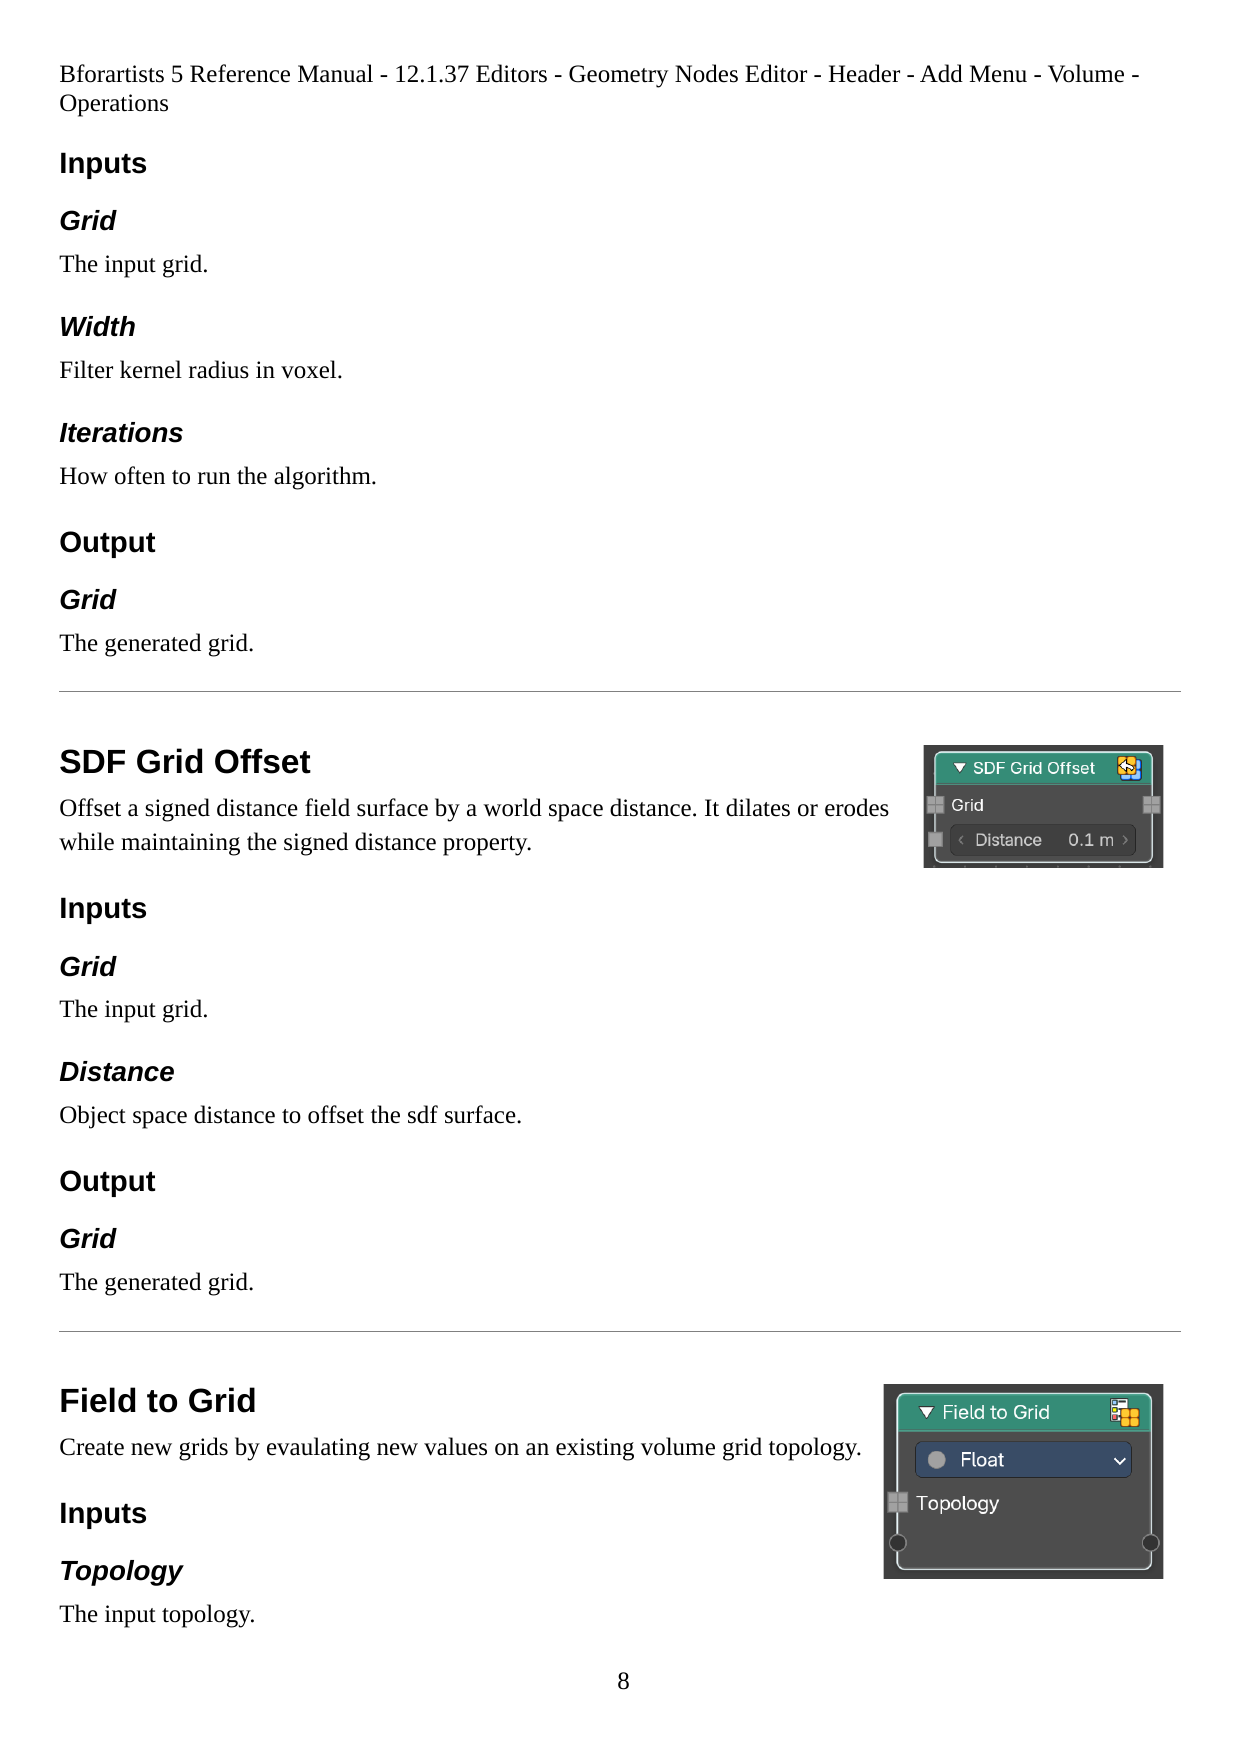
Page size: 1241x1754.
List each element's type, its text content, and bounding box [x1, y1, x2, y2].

text Object space distance to offset the sdf surface. [59, 1100, 1181, 1129]
subtitle Field to Grid [59, 1381, 1181, 1420]
text Offset a signed distance field surface by a world space distance. It dilates or erodes while maintaining the signed distance property. [59, 793, 923, 856]
subtitle Inputs [59, 146, 1181, 180]
text The input grid. [59, 994, 1181, 1023]
subtitle Grid [59, 950, 1181, 982]
subtitle SDF Grid Offset [59, 742, 1181, 781]
subtitle Output [59, 1164, 1181, 1198]
subtitle Grid [59, 583, 1181, 615]
subtitle Grid [59, 1223, 1181, 1254]
text How often to run the algorithm. [59, 461, 1181, 490]
subtitle [1164, 1496, 1181, 1529]
subtitle Distance [59, 1056, 1181, 1088]
text The generated grid. [59, 628, 1181, 657]
subtitle Inputs [59, 1496, 883, 1529]
subtitle Width [59, 311, 1181, 343]
text The generated grid. [59, 1267, 1181, 1296]
subtitle Output [59, 525, 1181, 558]
text The input grid. [59, 249, 1181, 278]
text Filter kernel radius in voxel. [59, 355, 1181, 384]
subtitle Inputs [59, 891, 1181, 925]
text Create new grids by evaulating new values on an existing volume grid topology. [59, 1432, 883, 1461]
text The input topology. [59, 1599, 1181, 1628]
subtitle Iterations [59, 417, 1181, 448]
subtitle Topology [59, 1554, 1181, 1586]
picture [923, 745, 1164, 868]
picture [883, 1384, 1164, 1579]
subtitle Grid [59, 205, 1181, 237]
